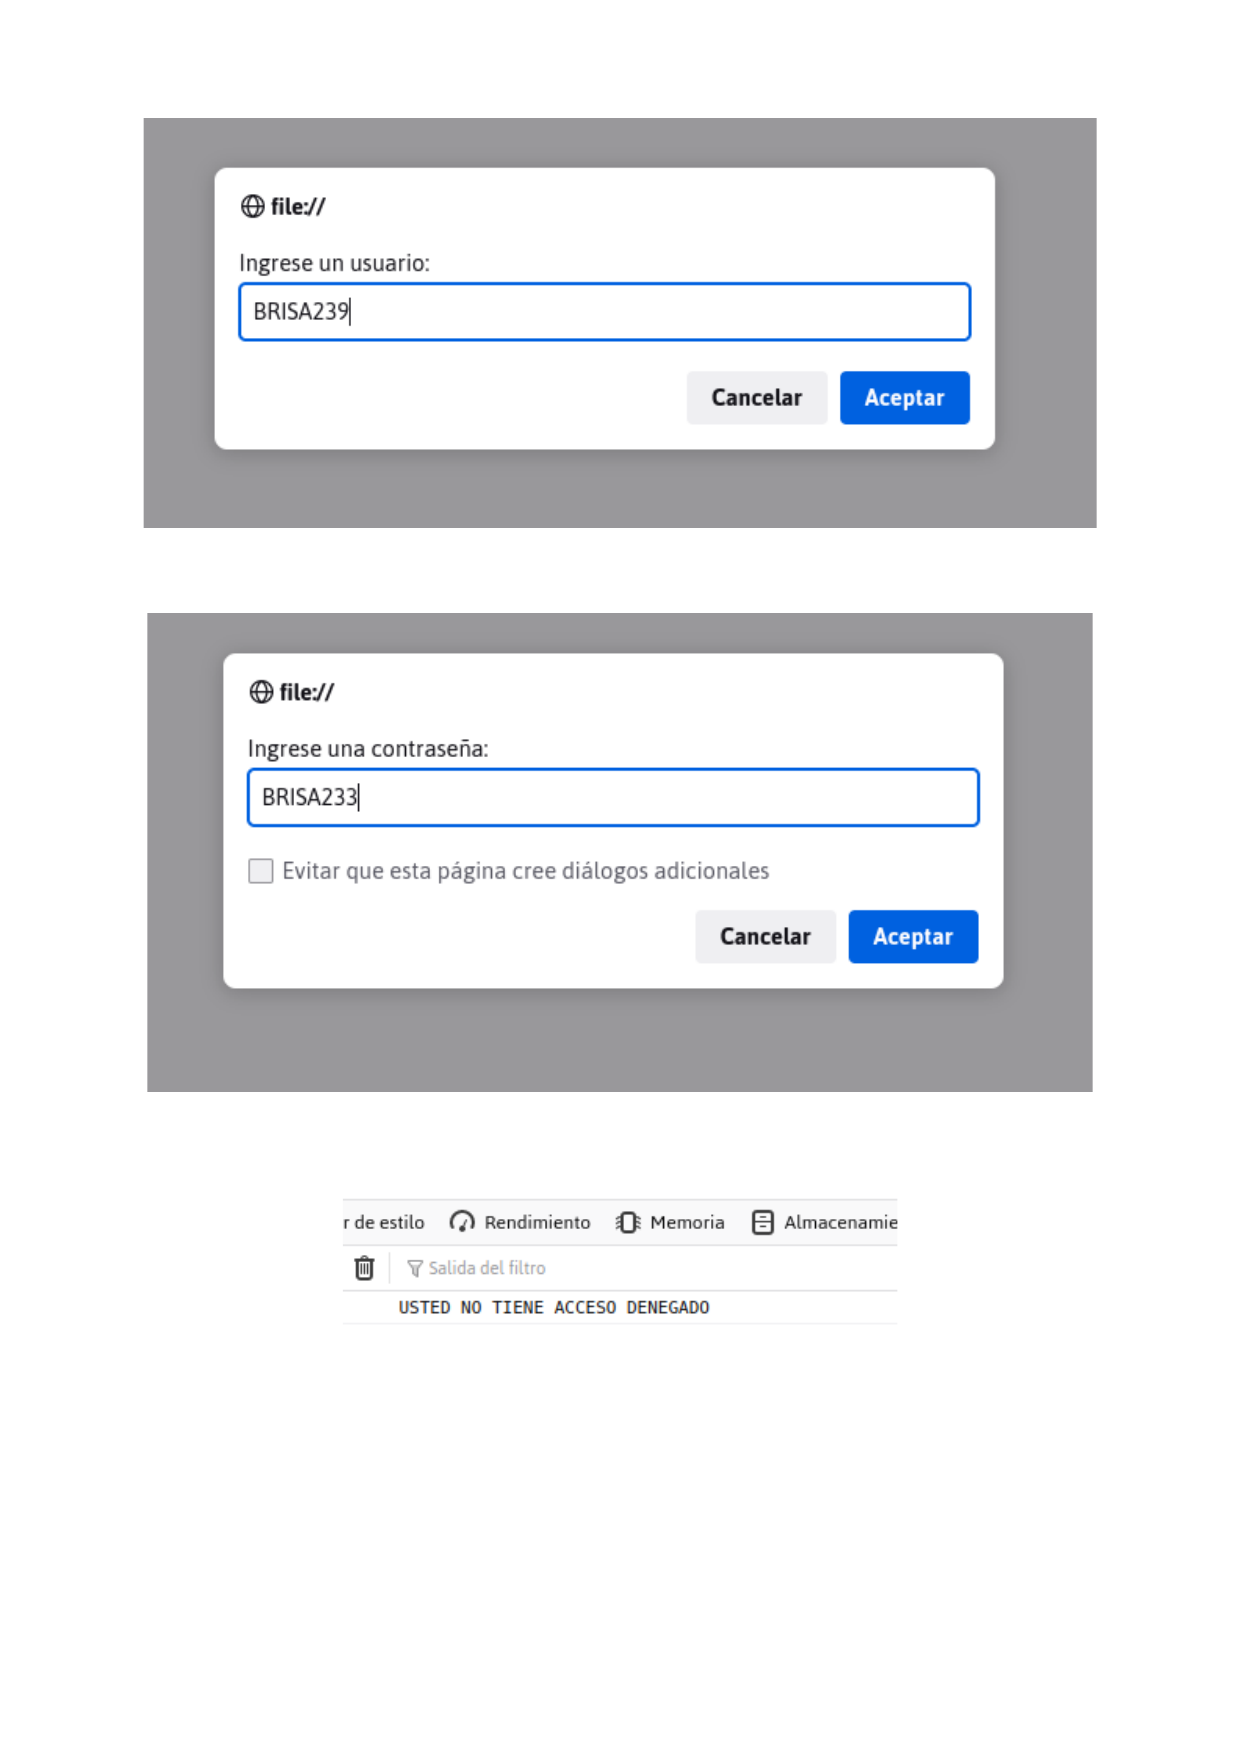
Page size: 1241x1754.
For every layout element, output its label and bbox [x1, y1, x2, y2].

picture [143, 118, 1097, 528]
picture [342, 1149, 898, 1411]
picture [147, 613, 1093, 1092]
